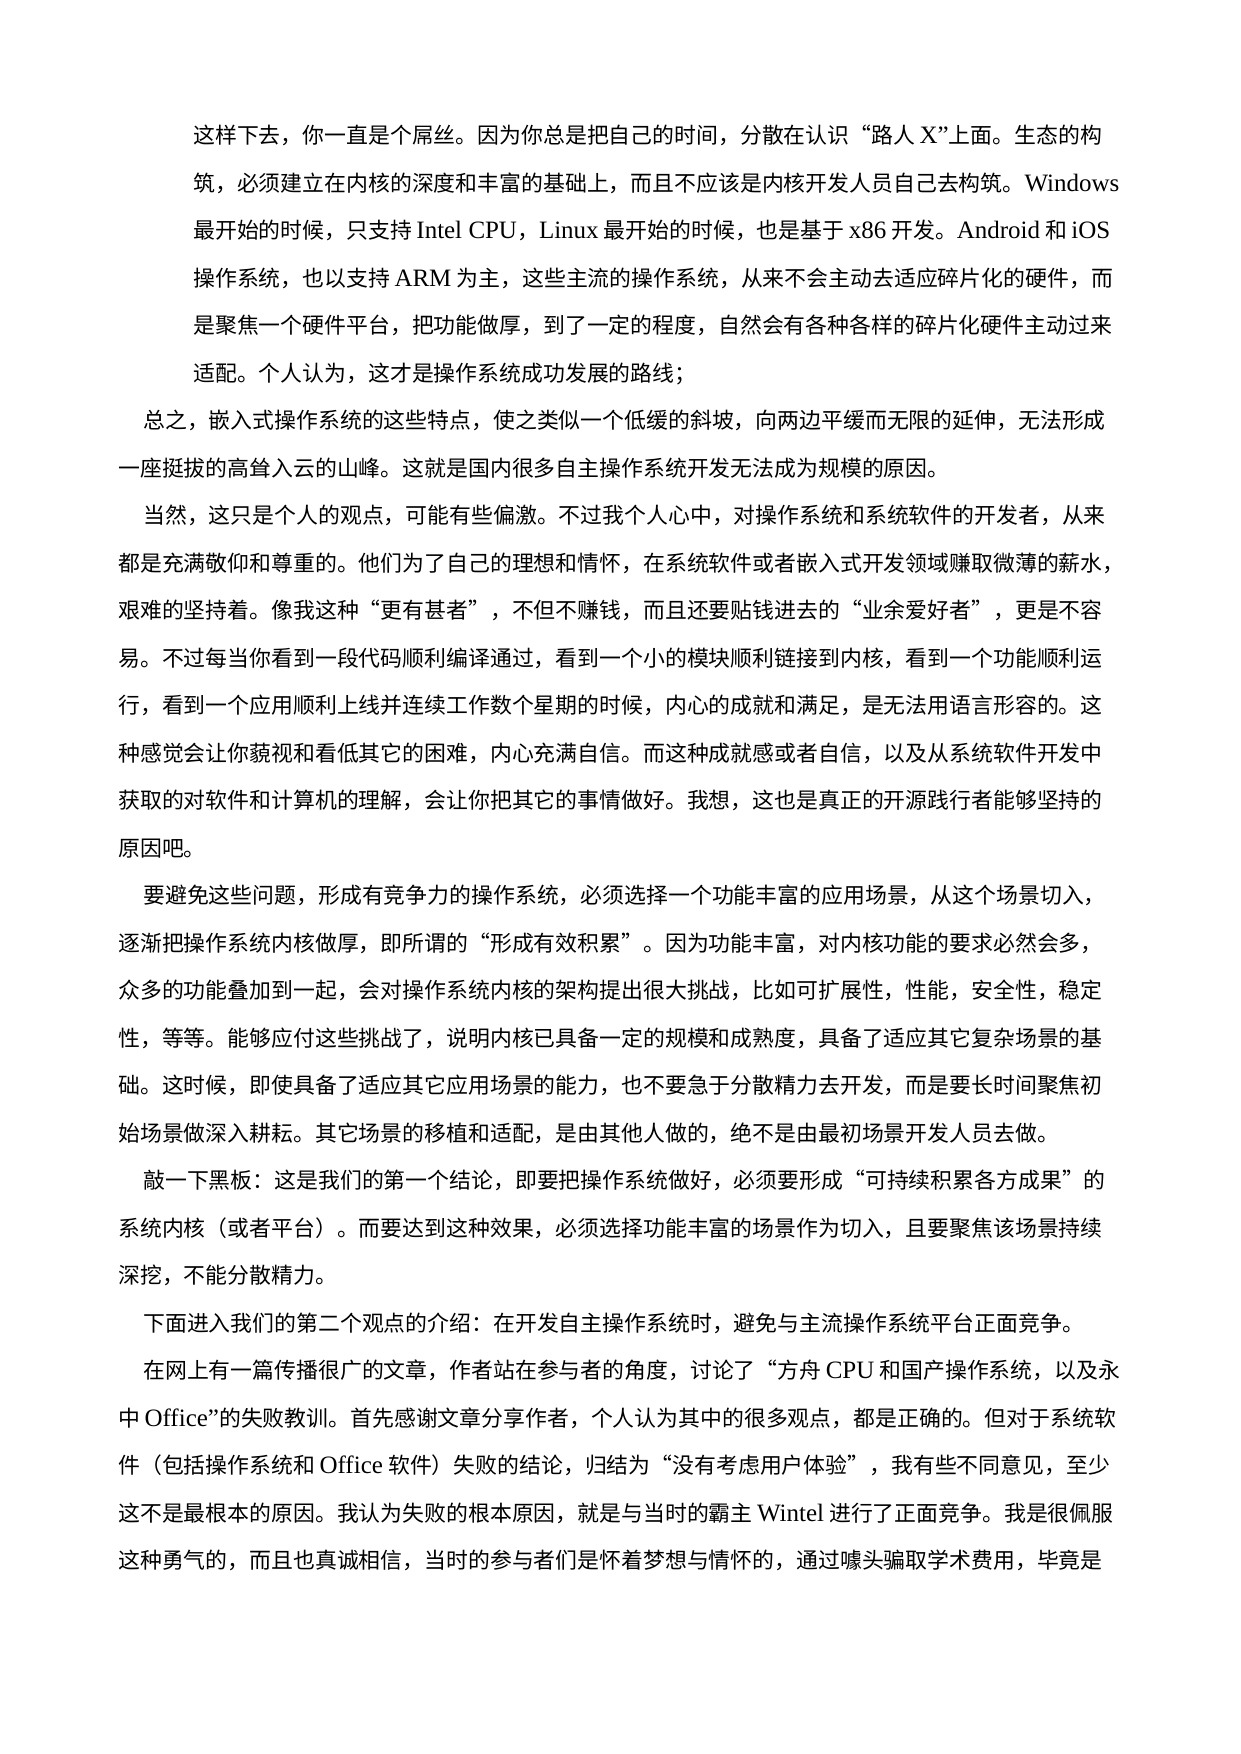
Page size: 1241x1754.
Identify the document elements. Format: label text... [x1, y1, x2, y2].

text 在网上有一篇传播很广的文章，作者站在参与者的角度，讨论了“方舟CPU和国产操作系统，以及永中Office”的失败教训。首先感谢文章分享作者，个人认为其中的很多观点，都是正确的。但对于系统软件（包括操作系统和Office软件）失败的结论，归结为“没有考虑用户体验”，我有些不同意见，至少这不是最根本的原因。我认为失败的根本原因，就是与当时的霸主Wintel进行了正面竞争。我是很佩服这种勇气的，而且也真诚相信，当时的参与者们是怀着梦想与情怀的，通过噱头骗取学术费用，毕竟是 [118, 1353, 1122, 1575]
text 当然，这只是个人的观点，可能有些偏激。不过我个人心中，对操作系统和系统软件的开发者，从来都是充满敬仰和尊重的。他们为了自己的理想和情怀，在系统软件或者嵌入式开发领域赚取微薄的薪水，艰难的坚持着。像我这种“更有甚者”，不但不赚钱，而且还要贴钱进去的“业余爱好者”，更是不容易。不过每当你看到一段代码顺利编译通过，看到一个小的模块顺利链接到内核，看到一个功能顺利运行，看到一个应用顺利上线并连续工作数个星期的时候，内心的成就和满足，是无法用语言形容的。这种感觉会让你藐视和看低其它的困难，内心充满自信。而这种成就感或者自信，以及从系统软件开发中获取的对软件和计算机的理解，会让你把其它的事情做好。我想，这也是真正的开源践行者能够坚持的原因吧。 [118, 498, 1122, 862]
text 敲一下黑板：这是我们的第一个结论，即要把操作系统做好，必须要形成“可持续积累各方成果”的系统内核（或者平台）。而要达到这种效果，必须选择功能丰富的场景作为切入，且要聚焦该场景持续深挖，不能分散精力。 [118, 1163, 1122, 1290]
text 总之，嵌入式操作系统的这些特点，使之类似一个低缓的斜坡，向两边平缓而无限的延伸，无法形成一座挺拔的高耸入云的山峰。这就是国内很多自主操作系统开发无法成为规模的原因。 [118, 403, 1122, 482]
list 嵌入式操作系统面对的硬件呈现高度碎片化特点，这导致操作系统开发者把大量的精力都分散在了适配硬件平台所做的移植和适配工作上，而在强化和丰富内核上投入较少。比如，应用于嵌入式领域的CPU，有几十种之多，外围接口芯片（比如GPIO/SPI等等）更是不胜枚举。如果你打开业界最著名的嵌入式操作系统FreeRTOS的源代码，就会发现80%以上的代码都是适配CPU平台和外围硬件的代码，真正的内核，才几个文件，不超过数千行代码。做一个比较“功利和庸俗”的比喻，好比一个屌丝，今天认识了路人甲，明天认识了路人乙，后天又认识了路人丙，这样下去，你一直是个屌丝。因为你总是把自己的时间，分散在认识“路人X”上面。生态的构筑，必须建立在内核的深度和丰富的基础上，而且不应该是内核开发人员自己去构筑。Windows最开始的时候，只支持Intel CPU，Linux最开始的时候，也是基于x86开发。Android和iOS操作系统，也以支持ARM为主，这些主流的操作系统，从来不会主动去适应碎片化的硬件，而是聚焦一个硬件平台，把功能做厚，到了一定的程度，自然会有各种各样的碎片化硬件主动过来适配。个人认为，这才是操作系统成功发展的路线； [156, 118, 1122, 387]
text 要避免这些问题，形成有竞争力的操作系统，必须选择一个功能丰富的应用场景，从这个场景切入，逐渐把操作系统内核做厚，即所谓的“形成有效积累”。因为功能丰富，对内核功能的要求必然会多，众多的功能叠加到一起，会对操作系统内核的架构提出很大挑战，比如可扩展性，性能，安全性，稳定性，等等。能够应付这些挑战了，说明内核已具备一定的规模和成熟度，具备了适应其它复杂场景的基础。这时候，即使具备了适应其它应用场景的能力，也不要急于分散精力去开发，而是要长时间聚焦初始场景做深入耕耘。其它场景的移植和适配，是由其他人做的，绝不是由最初场景开发人员去做。 [118, 878, 1122, 1147]
text 下面进入我们的第二个观点的介绍：在开发自主操作系统时，避免与主流操作系统平台正面竞争。 [118, 1306, 1122, 1337]
